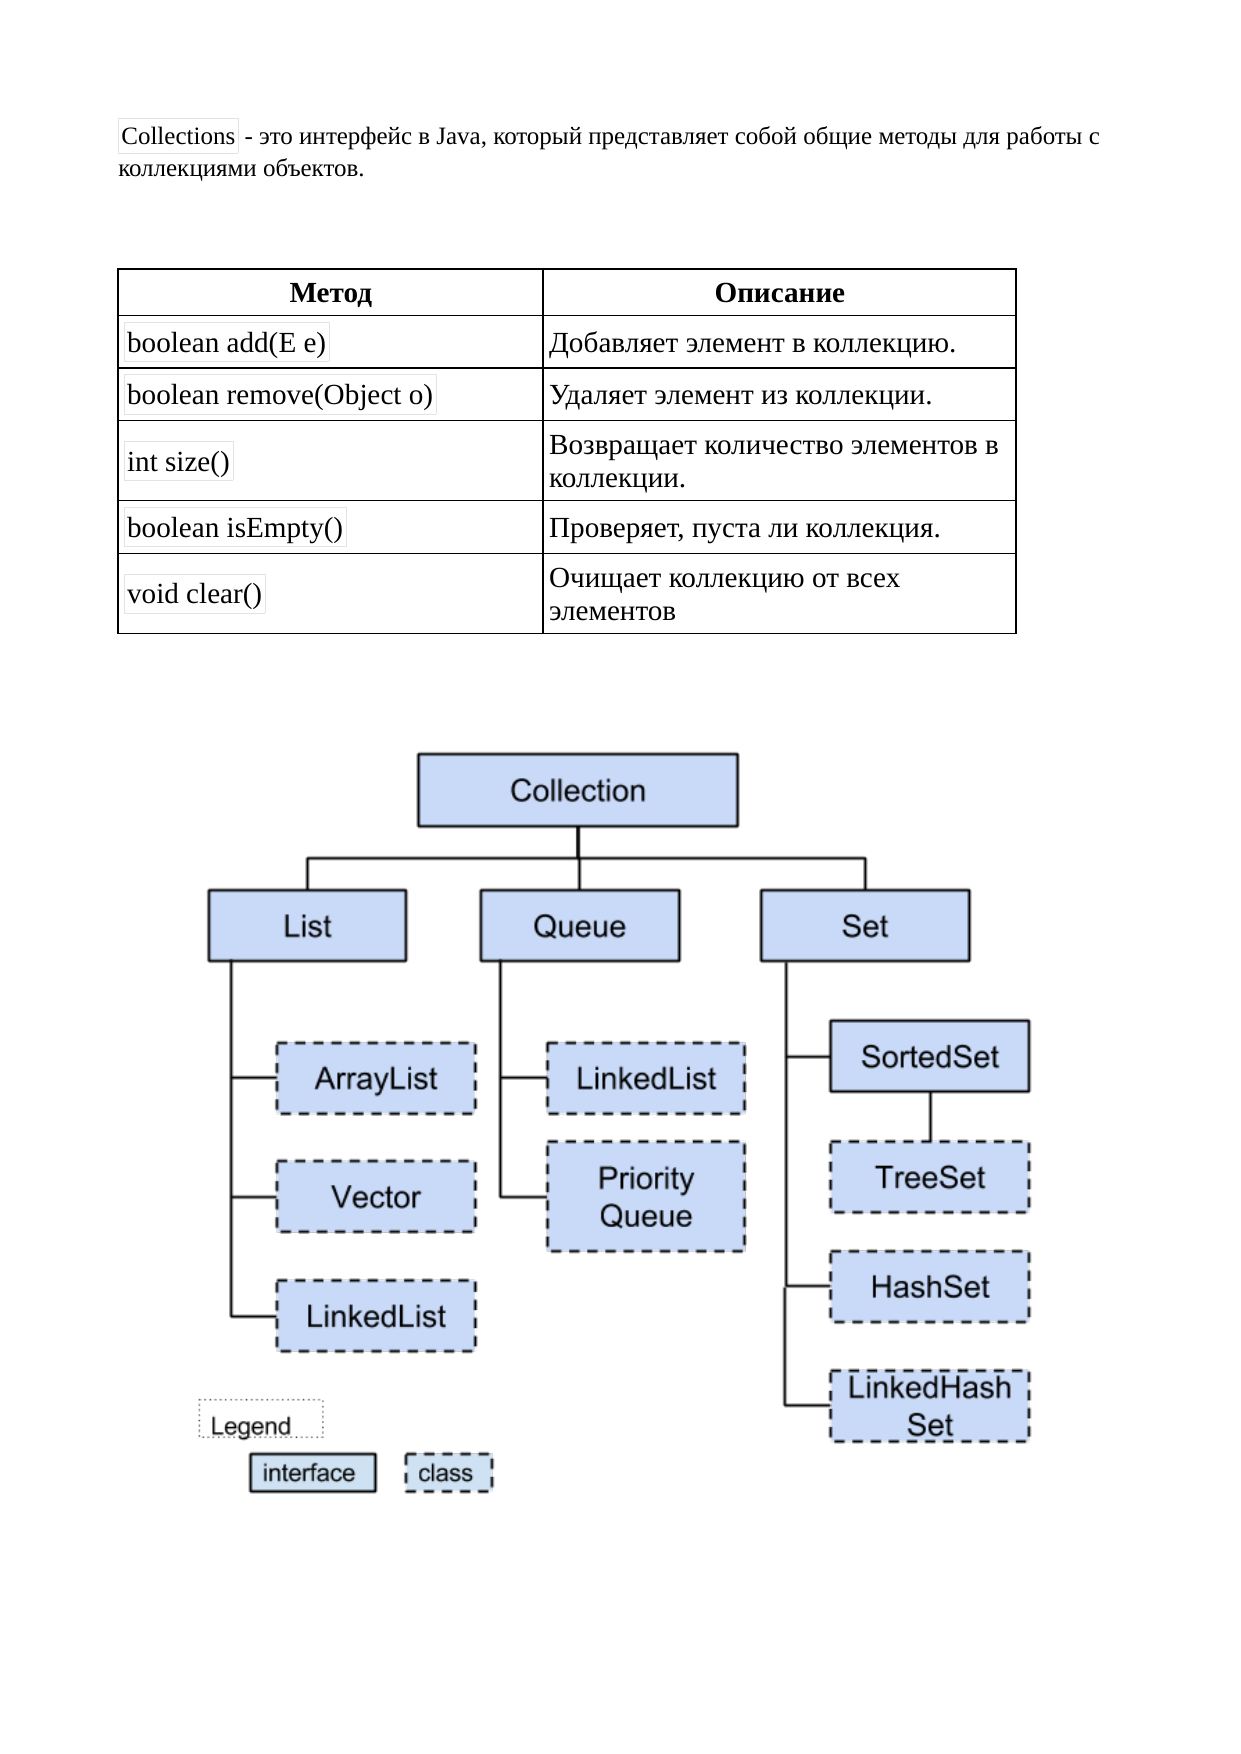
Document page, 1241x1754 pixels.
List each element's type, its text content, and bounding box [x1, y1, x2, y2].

table_cell Добавляет элемент в коллекцию. [544, 316, 1015, 367]
picture [160, 691, 1080, 1527]
table_cell Удаляет элемент из коллекции. [544, 369, 1015, 420]
table_cell boolean add(E e) [119, 316, 542, 367]
table_cell Очищает коллекцию от всех элементов [544, 554, 1015, 632]
table_cell boolean isEmpty() [119, 501, 542, 552]
table_cell boolean remove(Object o) [119, 369, 542, 420]
table_cell void clear() [119, 554, 542, 632]
table_header Описание [544, 270, 1015, 314]
table_cell Проверяет, пуста ли коллекция. [544, 501, 1015, 552]
table_header Метод [119, 270, 542, 314]
table_cell int size() [119, 421, 542, 500]
table_cell Возвращает количество элементов в коллекции. [544, 421, 1015, 500]
text Collections - это интерфейс в Java, который представляет собой общие методы для работы с коллекциями объектов. [118, 118, 1122, 182]
